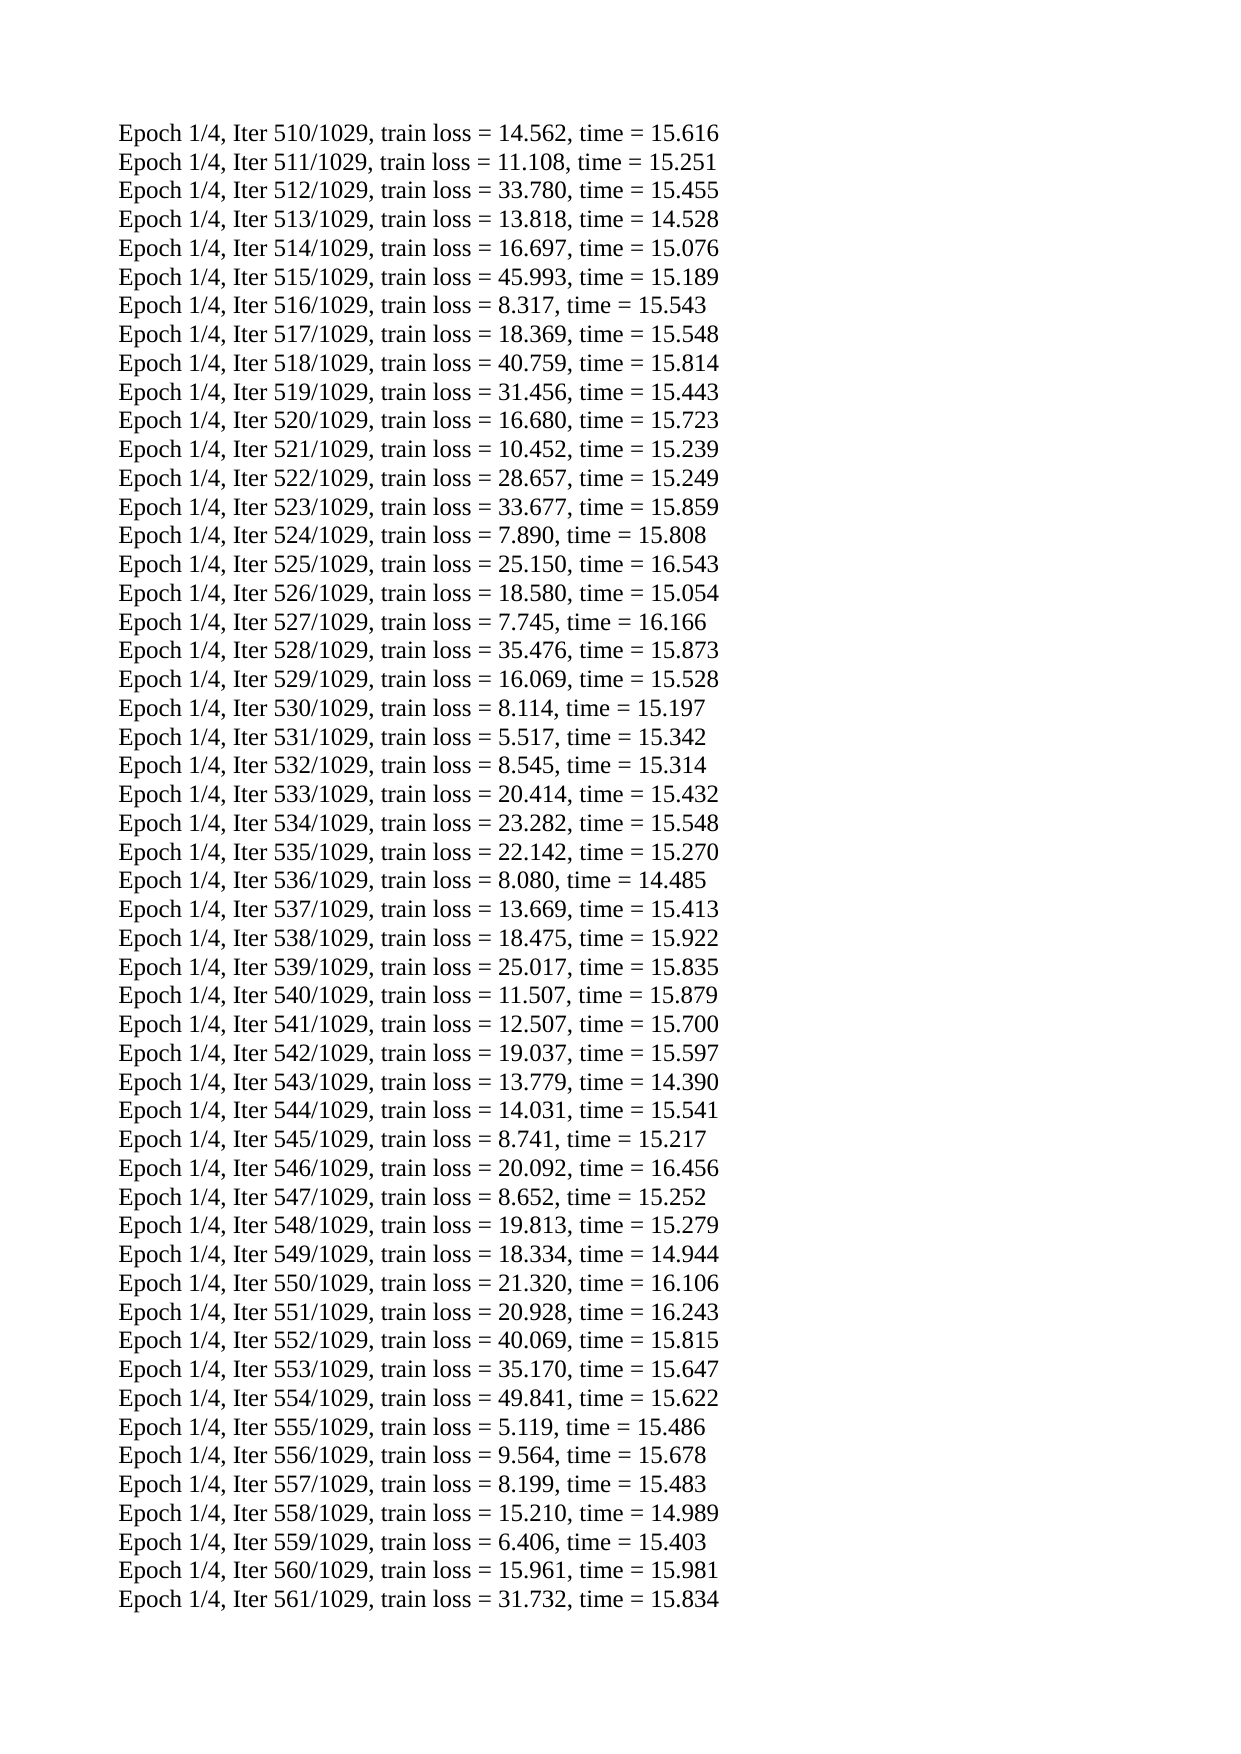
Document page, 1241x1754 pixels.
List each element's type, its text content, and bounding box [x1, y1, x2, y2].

text Epoch 1/4, Iter 510/1029, train loss = 14.562, time = 15.616 [118, 118, 1122, 147]
text Epoch 1/4, Iter 538/1029, train loss = 18.475, time = 15.922 [118, 923, 1122, 952]
text Epoch 1/4, Iter 536/1029, train loss = 8.080, time = 14.485 [118, 866, 1122, 894]
text Epoch 1/4, Iter 521/1029, train loss = 10.452, time = 15.239 [118, 434, 1122, 463]
text Epoch 1/4, Iter 540/1029, train loss = 11.507, time = 15.879 [118, 981, 1122, 1009]
text Epoch 1/4, Iter 556/1029, train loss = 9.564, time = 15.678 [118, 1441, 1122, 1469]
text Epoch 1/4, Iter 552/1029, train loss = 40.069, time = 15.815 [118, 1326, 1122, 1354]
text Epoch 1/4, Iter 544/1029, train loss = 14.031, time = 15.541 [118, 1096, 1122, 1124]
text Epoch 1/4, Iter 527/1029, train loss = 7.745, time = 16.166 [118, 607, 1122, 636]
text Epoch 1/4, Iter 529/1029, train loss = 16.069, time = 15.528 [118, 664, 1122, 693]
text Epoch 1/4, Iter 557/1029, train loss = 8.199, time = 15.483 [118, 1469, 1122, 1498]
text Epoch 1/4, Iter 523/1029, train loss = 33.677, time = 15.859 [118, 492, 1122, 521]
text Epoch 1/4, Iter 554/1029, train loss = 49.841, time = 15.622 [118, 1383, 1122, 1412]
text Epoch 1/4, Iter 558/1029, train loss = 15.210, time = 14.989 [118, 1498, 1122, 1527]
text Epoch 1/4, Iter 541/1029, train loss = 12.507, time = 15.700 [118, 1009, 1122, 1038]
text Epoch 1/4, Iter 511/1029, train loss = 11.108, time = 15.251 [118, 147, 1122, 176]
text Epoch 1/4, Iter 532/1029, train loss = 8.545, time = 15.314 [118, 751, 1122, 779]
text Epoch 1/4, Iter 550/1029, train loss = 21.320, time = 16.106 [118, 1268, 1122, 1297]
text Epoch 1/4, Iter 515/1029, train loss = 45.993, time = 15.189 [118, 262, 1122, 291]
text Epoch 1/4, Iter 513/1029, train loss = 13.818, time = 14.528 [118, 204, 1122, 233]
text Epoch 1/4, Iter 517/1029, train loss = 18.369, time = 15.548 [118, 319, 1122, 348]
text Epoch 1/4, Iter 512/1029, train loss = 33.780, time = 15.455 [118, 176, 1122, 204]
text Epoch 1/4, Iter 518/1029, train loss = 40.759, time = 15.814 [118, 348, 1122, 377]
text Epoch 1/4, Iter 549/1029, train loss = 18.334, time = 14.944 [118, 1239, 1122, 1268]
text Epoch 1/4, Iter 545/1029, train loss = 8.741, time = 15.217 [118, 1124, 1122, 1153]
text Epoch 1/4, Iter 533/1029, train loss = 20.414, time = 15.432 [118, 779, 1122, 808]
text Epoch 1/4, Iter 514/1029, train loss = 16.697, time = 15.076 [118, 233, 1122, 262]
text Epoch 1/4, Iter 534/1029, train loss = 23.282, time = 15.548 [118, 808, 1122, 837]
text Epoch 1/4, Iter 560/1029, train loss = 15.961, time = 15.981 [118, 1556, 1122, 1584]
text Epoch 1/4, Iter 522/1029, train loss = 28.657, time = 15.249 [118, 463, 1122, 492]
text Epoch 1/4, Iter 526/1029, train loss = 18.580, time = 15.054 [118, 578, 1122, 607]
text Epoch 1/4, Iter 561/1029, train loss = 31.732, time = 15.834 [118, 1584, 1122, 1613]
text Epoch 1/4, Iter 542/1029, train loss = 19.037, time = 15.597 [118, 1038, 1122, 1067]
text Epoch 1/4, Iter 548/1029, train loss = 19.813, time = 15.279 [118, 1211, 1122, 1239]
text Epoch 1/4, Iter 525/1029, train loss = 25.150, time = 16.543 [118, 549, 1122, 578]
text Epoch 1/4, Iter 535/1029, train loss = 22.142, time = 15.270 [118, 837, 1122, 866]
text Epoch 1/4, Iter 516/1029, train loss = 8.317, time = 15.543 [118, 291, 1122, 319]
text Epoch 1/4, Iter 553/1029, train loss = 35.170, time = 15.647 [118, 1354, 1122, 1383]
text Epoch 1/4, Iter 528/1029, train loss = 35.476, time = 15.873 [118, 636, 1122, 664]
text Epoch 1/4, Iter 555/1029, train loss = 5.119, time = 15.486 [118, 1412, 1122, 1441]
text Epoch 1/4, Iter 519/1029, train loss = 31.456, time = 15.443 [118, 377, 1122, 406]
text Epoch 1/4, Iter 539/1029, train loss = 25.017, time = 15.835 [118, 952, 1122, 981]
text Epoch 1/4, Iter 547/1029, train loss = 8.652, time = 15.252 [118, 1182, 1122, 1211]
text Epoch 1/4, Iter 524/1029, train loss = 7.890, time = 15.808 [118, 521, 1122, 549]
text Epoch 1/4, Iter 530/1029, train loss = 8.114, time = 15.197 [118, 693, 1122, 722]
text Epoch 1/4, Iter 551/1029, train loss = 20.928, time = 16.243 [118, 1297, 1122, 1326]
text Epoch 1/4, Iter 543/1029, train loss = 13.779, time = 14.390 [118, 1067, 1122, 1096]
text Epoch 1/4, Iter 559/1029, train loss = 6.406, time = 15.403 [118, 1527, 1122, 1556]
text Epoch 1/4, Iter 546/1029, train loss = 20.092, time = 16.456 [118, 1153, 1122, 1182]
text Epoch 1/4, Iter 531/1029, train loss = 5.517, time = 15.342 [118, 722, 1122, 751]
text Epoch 1/4, Iter 520/1029, train loss = 16.680, time = 15.723 [118, 406, 1122, 434]
text Epoch 1/4, Iter 537/1029, train loss = 13.669, time = 15.413 [118, 894, 1122, 923]
